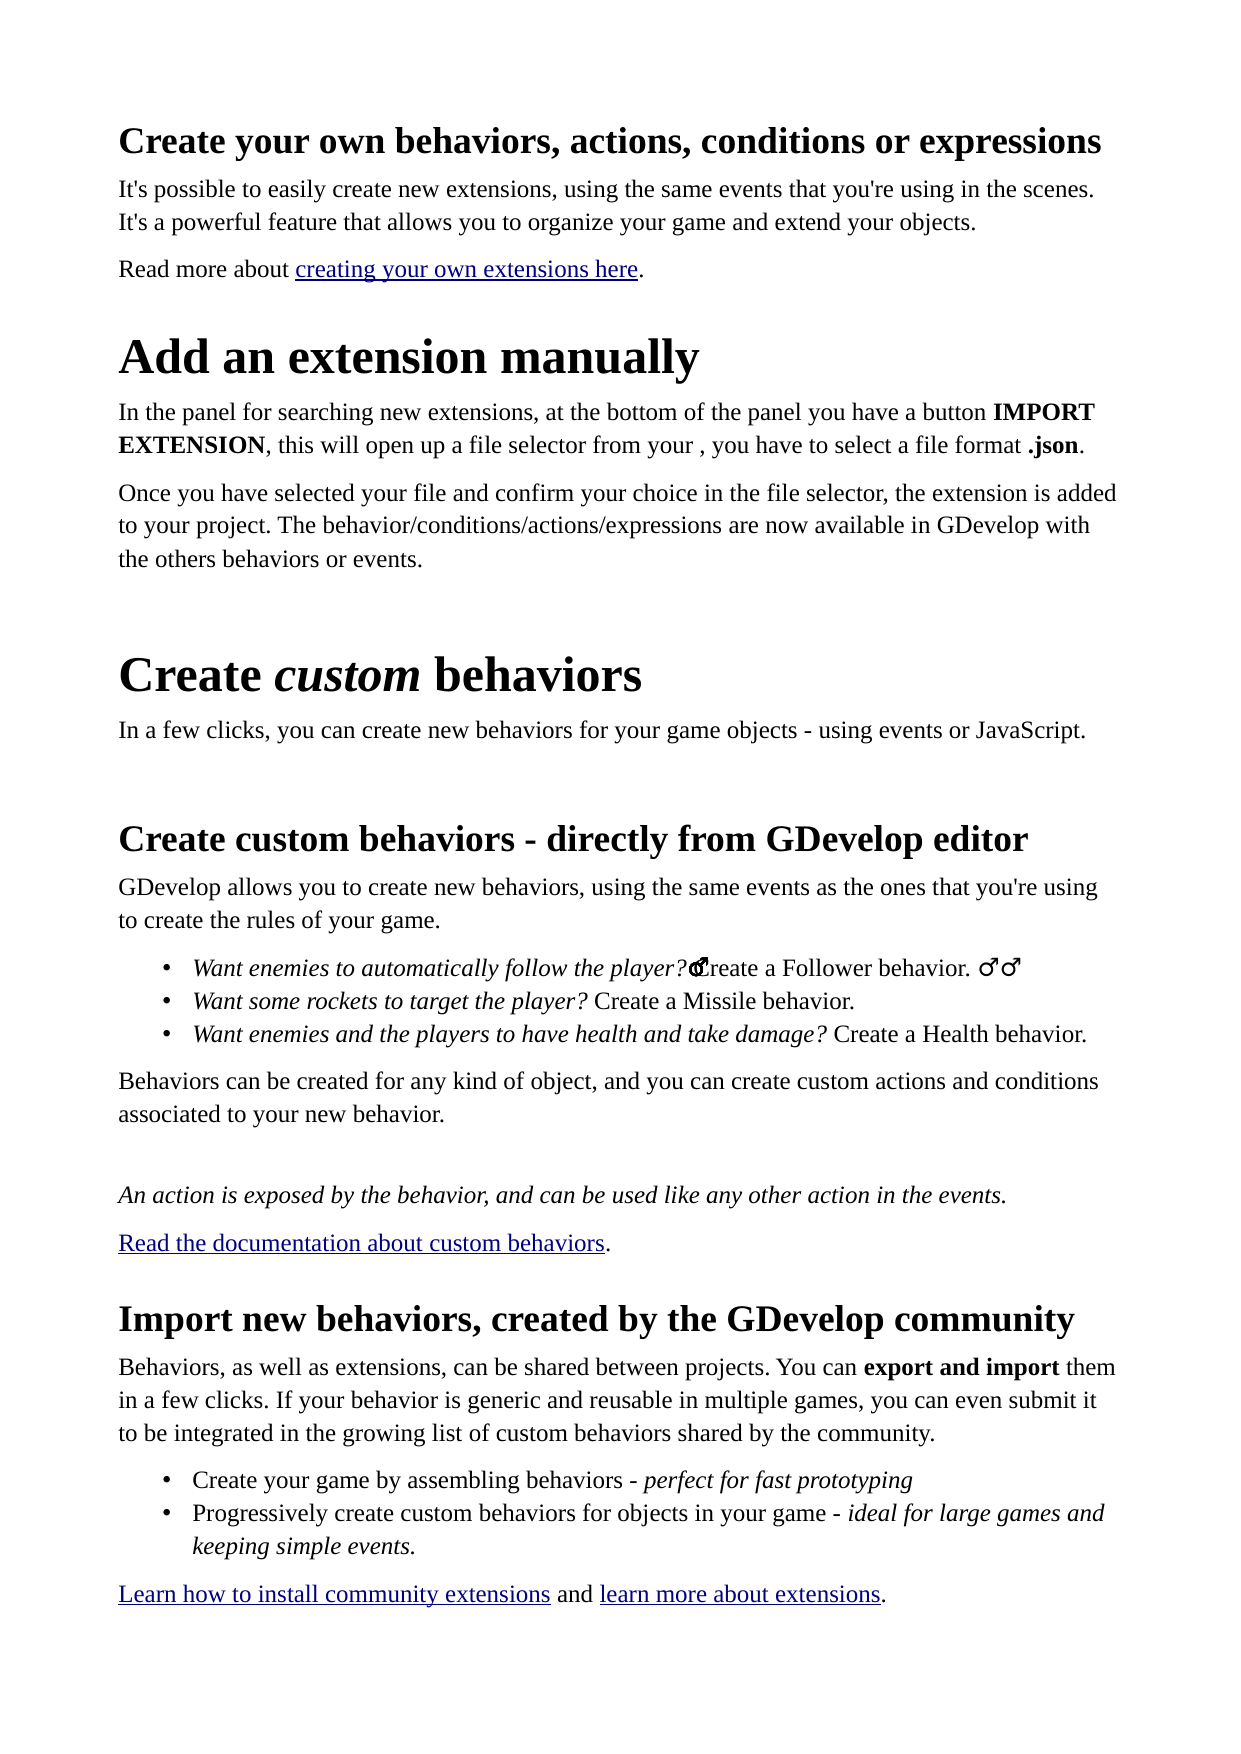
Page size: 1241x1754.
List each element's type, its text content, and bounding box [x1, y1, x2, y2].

subtitle Create custom behaviors - directly from GDevelop editor [118, 816, 1122, 859]
subtitle Add an extension manually [118, 327, 1122, 384]
text Behaviors can be created for any kind of object, and you can create custom actions and conditions associated to your new behavior. [118, 1066, 1122, 1128]
text Read the documentation about custom behaviors. [118, 1228, 1122, 1256]
list Want some rockets to target the player? Create a Missile behavior. 🚀 [162, 986, 1122, 1014]
list Create your game by assembling behaviors - perfect for fast prototyping [162, 1465, 1122, 1494]
list Want enemies to automatically follow the player? Create a Follower behavior. 🏃‍♂️ [162, 953, 1122, 981]
text An action is exposed by the behavior, and can be used like any other action in the events. [118, 1180, 1122, 1209]
list Progressively create custom behaviors for objects in your game - ideal for large games and keeping simple events. [162, 1498, 1122, 1560]
subtitle Create custom behaviors [118, 645, 1122, 702]
text In the panel for searching new extensions, at the bottom of the panel you have a button IMPORT EXTENSION, this will open up a file selector from your , you have to select a file format .json. [118, 397, 1122, 459]
text It's possible to easily create new extensions, using the same events that you're using in the scenes. It's a powerful feature that allows you to organize your game and extend your objects. [118, 174, 1122, 236]
text In a few clicks, you can create new behaviors for your game objects - using events or JavaScript. [118, 715, 1122, 744]
text GDevelop allows you to create new behaviors, using the same events as the ones that you're using to create the rules of your game. [118, 872, 1122, 934]
subtitle Create your own behaviors, actions, conditions or expressions [118, 118, 1122, 161]
list Want enemies and the players to have health and take damage? Create a Health behavior. 💊 [162, 1019, 1122, 1047]
text Behaviors, as well as extensions, can be shared between projects. You can export and import them in a few clicks. If your behavior is generic and reusable in multiple games, you can even submit it to be integrated in the growing list of custom behaviors shared by the community. [118, 1352, 1122, 1446]
subtitle Import new behaviors, created by the GDevelop community [118, 1296, 1122, 1339]
text Read more about creating your own extensions here. [118, 254, 1122, 283]
text Learn how to install community extensions and learn more about extensions. [118, 1579, 1122, 1608]
text Once you have selected your file and confirm your choice in the file selector, the extension is added to your project. The behavior/conditions/actions/expressions are now available in GDevelop with the others behaviors or events. [118, 478, 1122, 572]
